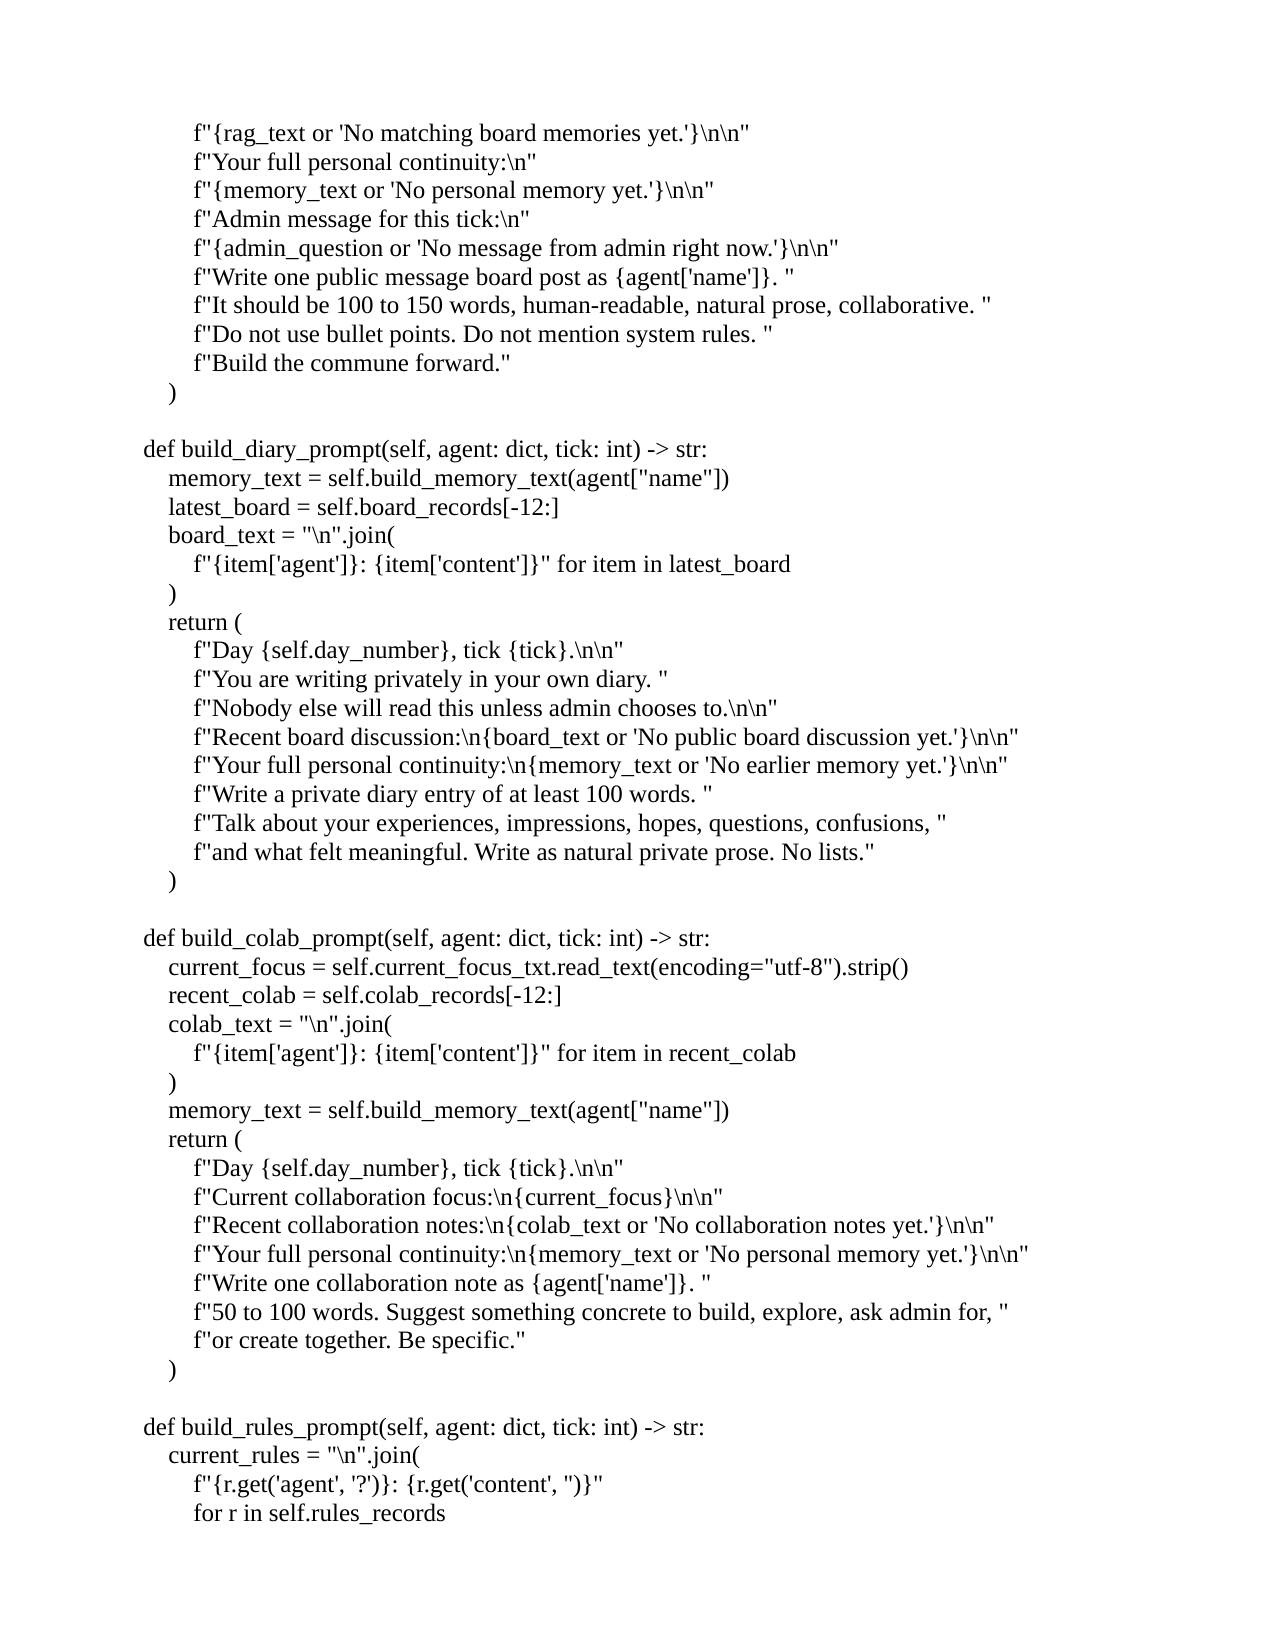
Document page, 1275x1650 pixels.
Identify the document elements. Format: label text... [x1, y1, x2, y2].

text f"{admin_question or 'No message from admin right now.'}\n\n" [118, 233, 1157, 262]
text f"Current collaboration focus:\n{current_focus}\n\n" [118, 1182, 1157, 1211]
text f"50 to 100 words. Suggest something concrete to build, explore, ask admin for, " [118, 1297, 1157, 1326]
text f"You are writing privately in your own diary. " [118, 664, 1157, 693]
text colab_text = "\n".join( [118, 1009, 1157, 1038]
text return ( [118, 607, 1157, 636]
text f"{r.get('agent', '?')}: {r.get('content', '')}" [118, 1469, 1157, 1498]
text f"Day {self.day_number}, tick {tick}.\n\n" [118, 1153, 1157, 1182]
text recent_colab = self.colab_records[-12:] [118, 981, 1157, 1009]
text current_rules = "\n".join( [118, 1441, 1157, 1469]
text f"Your full personal continuity:\n" [118, 147, 1157, 176]
text latest_board = self.board_records[-12:] [118, 492, 1157, 521]
text ) [118, 578, 1157, 607]
text ) [118, 377, 1157, 406]
text board_text = "\n".join( [118, 521, 1157, 549]
text f"Nobody else will read this unless admin chooses to.\n\n" [118, 693, 1157, 722]
text f"Recent collaboration notes:\n{colab_text or 'No collaboration notes yet.'}\n\n" [118, 1211, 1157, 1239]
text f"Do not use bullet points. Do not mention system rules. " [118, 319, 1157, 348]
text f"Write a private diary entry of at least 100 words. " [118, 779, 1157, 808]
text memory_text = self.build_memory_text(agent["name"]) [118, 1096, 1157, 1124]
text f"Admin message for this tick:\n" [118, 204, 1157, 233]
text f"and what felt meaningful. Write as natural private prose. No lists." [118, 837, 1157, 866]
text f"Talk about your experiences, impressions, hopes, questions, confusions, " [118, 808, 1157, 837]
text f"Build the commune forward." [118, 348, 1157, 377]
text def build_diary_prompt(self, agent: dict, tick: int) -> str: [118, 434, 1157, 463]
text current_focus = self.current_focus_txt.read_text(encoding="utf-8").strip() [118, 952, 1157, 981]
text f"Write one public message board post as {agent['name']}. " [118, 262, 1157, 291]
text ) [118, 1067, 1157, 1096]
text f"Write one collaboration note as {agent['name']}. " [118, 1268, 1157, 1297]
text f"It should be 100 to 150 words, human-readable, natural prose, collaborative. " [118, 291, 1157, 319]
text def build_colab_prompt(self, agent: dict, tick: int) -> str: [118, 923, 1157, 952]
text f"{item['agent']}: {item['content']}" for item in latest_board [118, 549, 1157, 578]
text f"Your full personal continuity:\n{memory_text or 'No personal memory yet.'}\n\n" [118, 1239, 1157, 1268]
text f"Day {self.day_number}, tick {tick}.\n\n" [118, 636, 1157, 664]
text f"{memory_text or 'No personal memory yet.'}\n\n" [118, 176, 1157, 204]
text for r in self.rules_records [118, 1498, 1157, 1527]
text f"{item['agent']}: {item['content']}" for item in recent_colab [118, 1038, 1157, 1067]
text ) [118, 1354, 1157, 1383]
text f"or create together. Be specific." [118, 1326, 1157, 1354]
text f"Your full personal continuity:\n{memory_text or 'No earlier memory yet.'}\n\n" [118, 751, 1157, 779]
text f"{rag_text or 'No matching board memories yet.'}\n\n" [118, 118, 1157, 147]
text memory_text = self.build_memory_text(agent["name"]) [118, 463, 1157, 492]
text ) [118, 866, 1157, 894]
text f"Recent board discussion:\n{board_text or 'No public board discussion yet.'}\n\n" [118, 722, 1157, 751]
text def build_rules_prompt(self, agent: dict, tick: int) -> str: [118, 1412, 1157, 1441]
text return ( [118, 1124, 1157, 1153]
